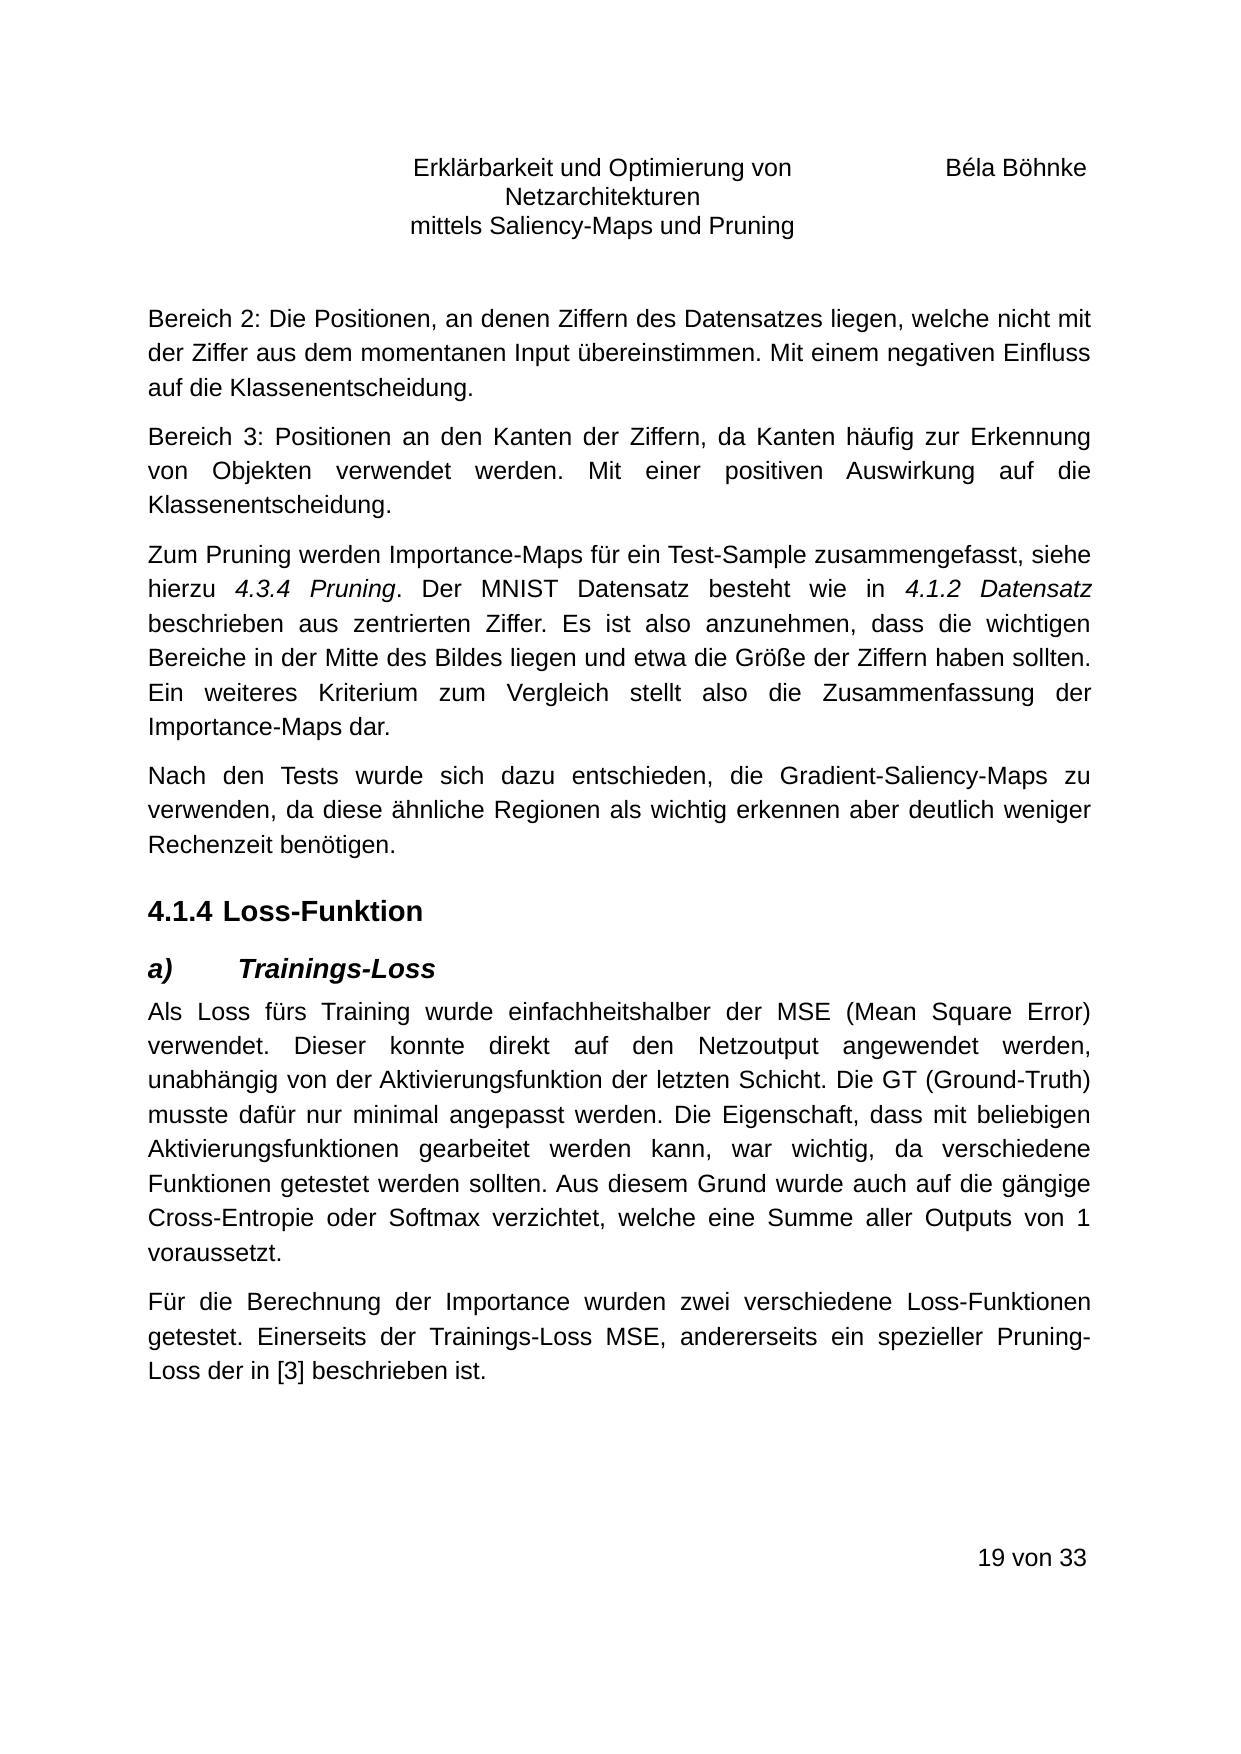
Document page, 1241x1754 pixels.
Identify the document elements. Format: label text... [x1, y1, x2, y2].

text Für die Berechnung der Importance wurden zwei verschiedene Loss-Funktionen getestet. Einerseits der Trainings-Loss MSE, andererseits ein spezieller Pruning-Loss der in [3] beschrieben ist. [148, 1287, 1093, 1385]
text Bereich 3: Positionen an den Kanten der Ziffern, da Kanten häufig zur Erkennung von Objekten verwendet werden. Mit einer positiven Auswirkung auf die Klassenentscheidung. [148, 422, 1093, 519]
text Als Loss fürs Training wurde einfachheitshalber der MSE (Mean Square Error) verwendet. Dieser konnte direkt auf den Netzoutput angewendet werden, unabhängig von der Aktivierungsfunktion der letzten Schicht. Die GT (Ground-Truth) musste dafür nur minimal angepasst werden. Die Eigenschaft, dass mit beliebigen Aktivierungsfunktionen gearbeitet werden kann, war wichtig, da verschiedene Funktionen getestet werden sollten. Aus diesem Grund wurde auch auf die gängige Cross-Entropie oder Softmax verzichtet, welche eine Summe aller Outputs von 1 voraussetzt. [148, 997, 1093, 1267]
subtitle Trainings-Loss [148, 952, 1093, 984]
text Zum Pruning werden Importance-Maps für ein Test-Sample zusammengefasst, siehe hierzu 4.3.4 Pruning. Der MNIST Datensatz besteht wie in 4.1.2 Datensatz beschrieben aus zentrierten Ziffer. Es ist also anzunehmen, dass die wichtigen Bereiche in der Mitte des Bildes liegen und etwa die Größe der Ziffern haben sollten. Ein weiteres Kriterium zum Vergleich stellt also die Zusammenfassung der Importance-Maps dar. [148, 539, 1093, 741]
text Bereich 2: Die Positionen, an denen Ziffern des Datensatzes liegen, welche nicht mit der Ziffer aus dem momentanen Input übereinstimmen. Mit einem negativen Einfluss auf die Klassenentscheidung. [148, 303, 1093, 401]
text Nach den Tests wurde sich dazu entschieden, die Gradient-Saliency-Maps zu verwenden, da diese ähnliche Regionen als wichtig erkennen aber deutlich weniger Rechenzeit benötigen. [148, 761, 1093, 859]
subtitle Loss-Funktion [148, 894, 1093, 927]
